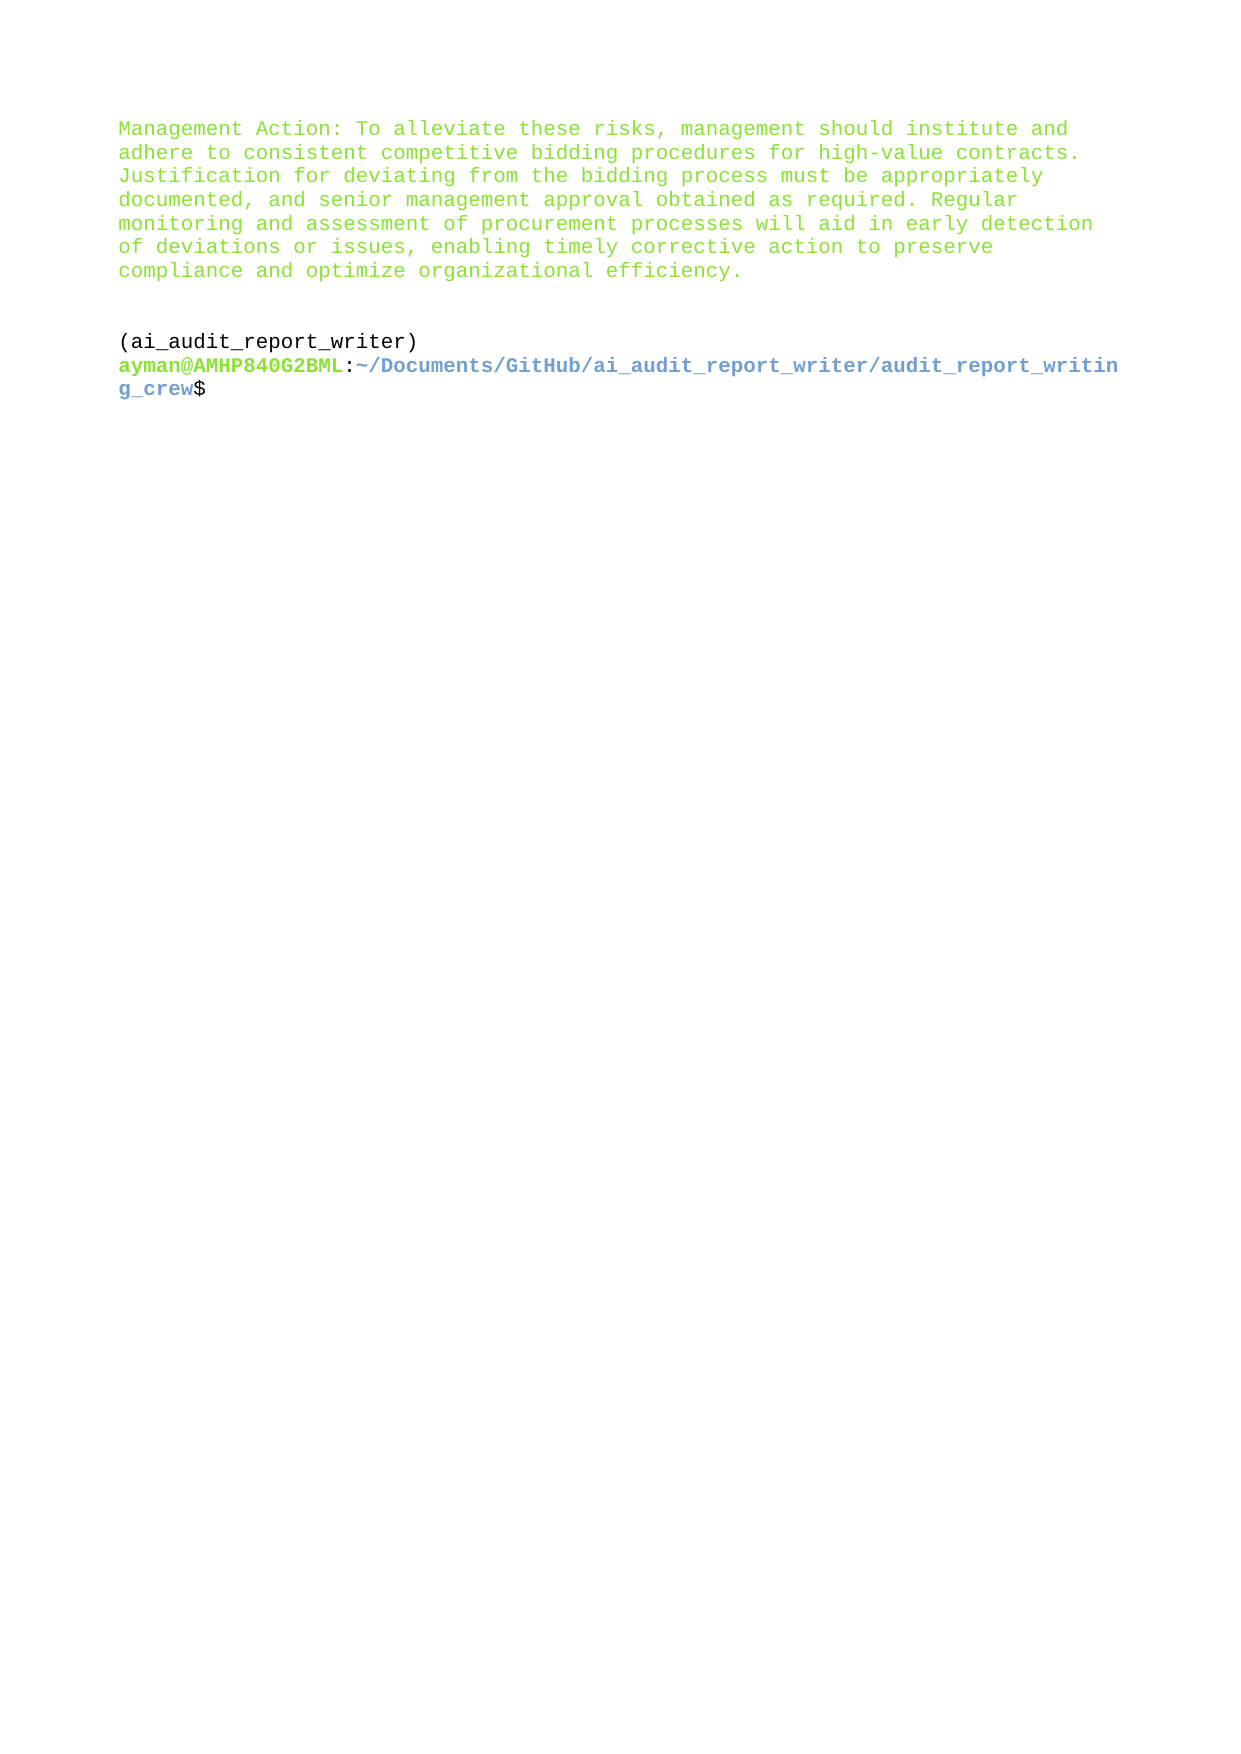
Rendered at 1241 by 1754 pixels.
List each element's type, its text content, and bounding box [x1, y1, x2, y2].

text Management Action: To alleviate these risks, management should institute and adhere to consistent competitive bidding procedures for high-value contracts. Justification for deviating from the bidding process must be appropriately documented, and senior management approval obtained as required. Regular monitoring and assessment of procurement processes will aid in early detection of deviations or issues, enabling timely corrective action to preserve compliance and optimize organizational efficiency. [118, 118, 1122, 284]
text (ai_audit_report_writer) ayman@AMHP840G2BML:~/Documents/GitHub/ai_audit_report_writer/audit_report_writing_crew$ [118, 331, 1122, 402]
